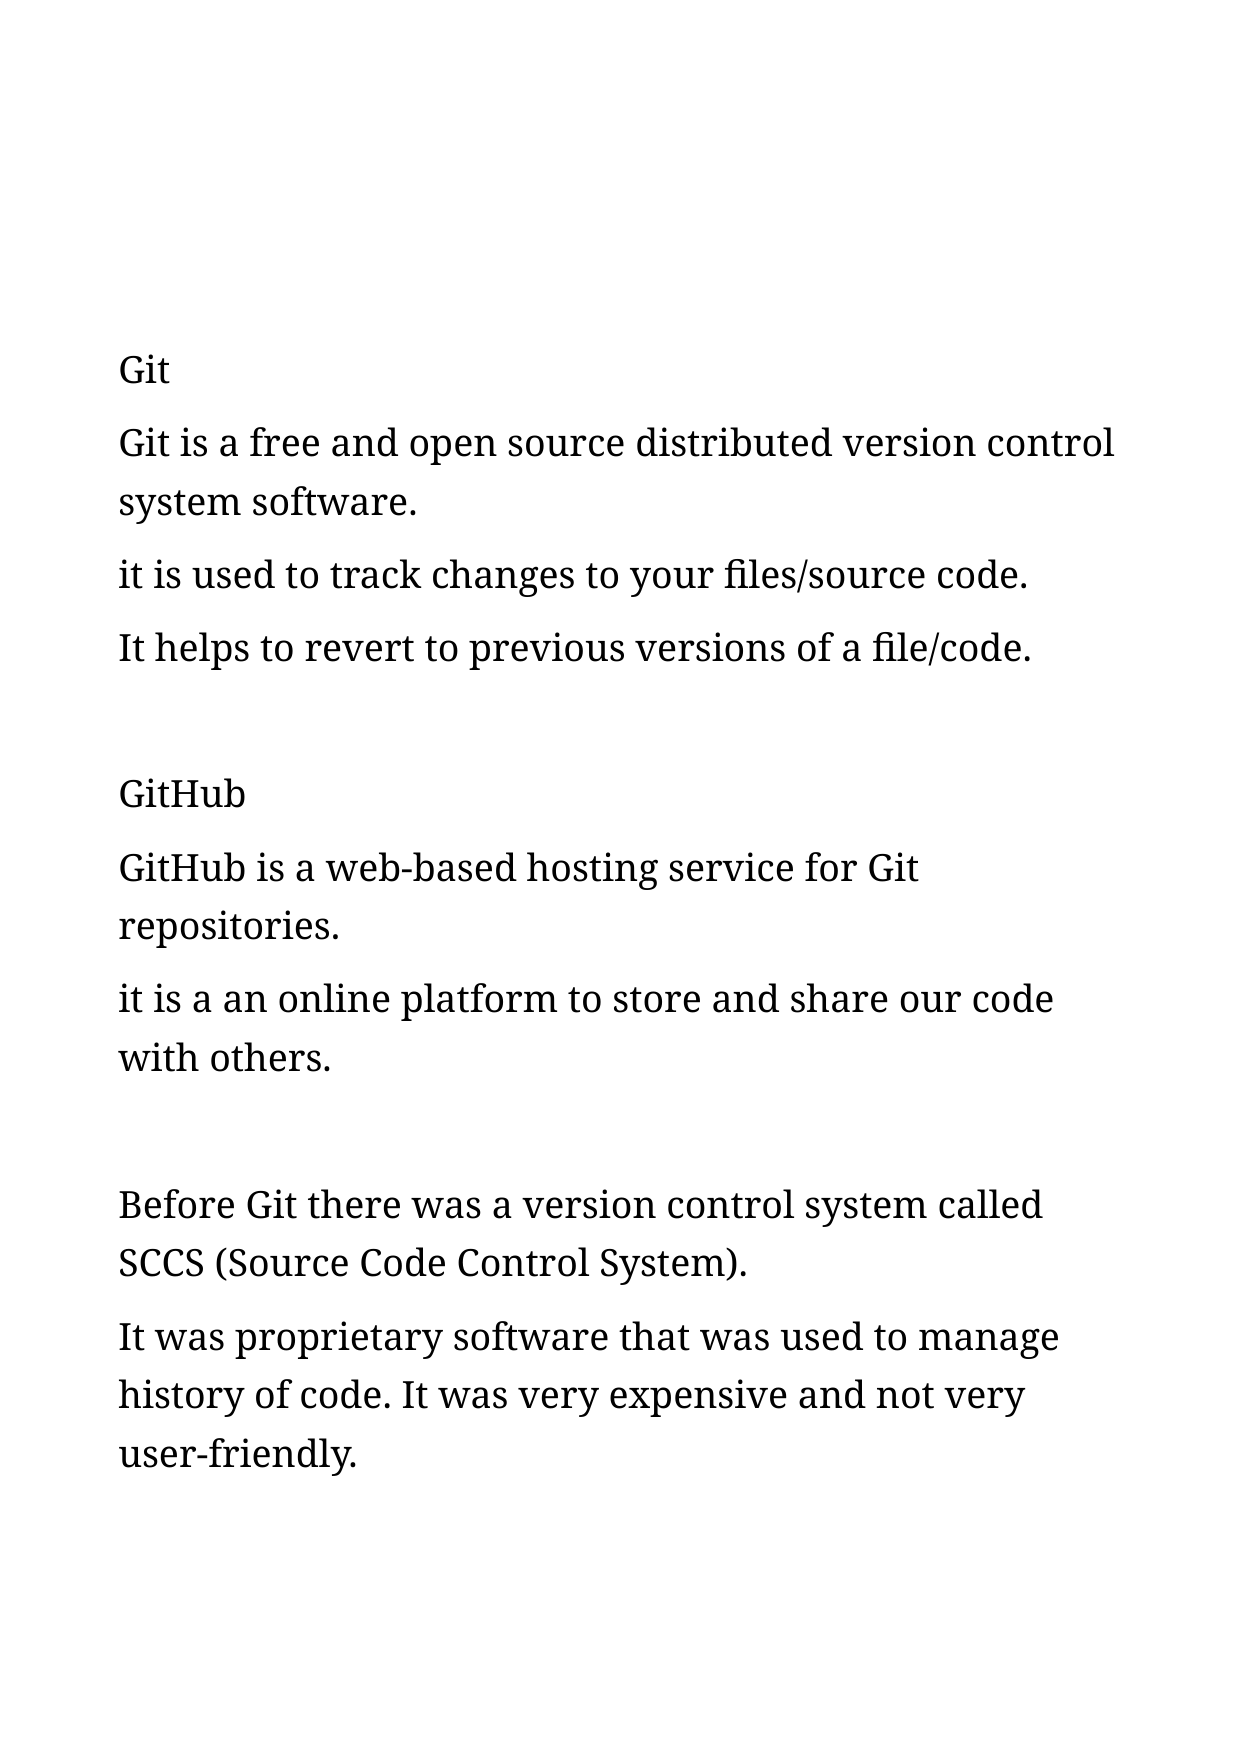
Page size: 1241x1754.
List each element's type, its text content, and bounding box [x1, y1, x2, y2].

text GitHub is a web-based hosting service for Git repositories. [118, 841, 1122, 951]
text It helps to revert to previous versions of a file/code. [118, 621, 1122, 672]
text GitHub [118, 768, 1122, 819]
text it is used to track changes to your files/source code. [118, 548, 1122, 599]
text Git [118, 343, 1122, 394]
text Git is a free and open source distributed version control system software. [118, 416, 1122, 526]
text it is a an online platform to store and share our code with others. [118, 973, 1122, 1082]
text It was proprietary software that was used to manage history of code. It was very expensive and not very user-friendly. [118, 1310, 1122, 1478]
text Before Git there was a version control system called SCCS (Source Code Control System). [118, 1178, 1122, 1288]
